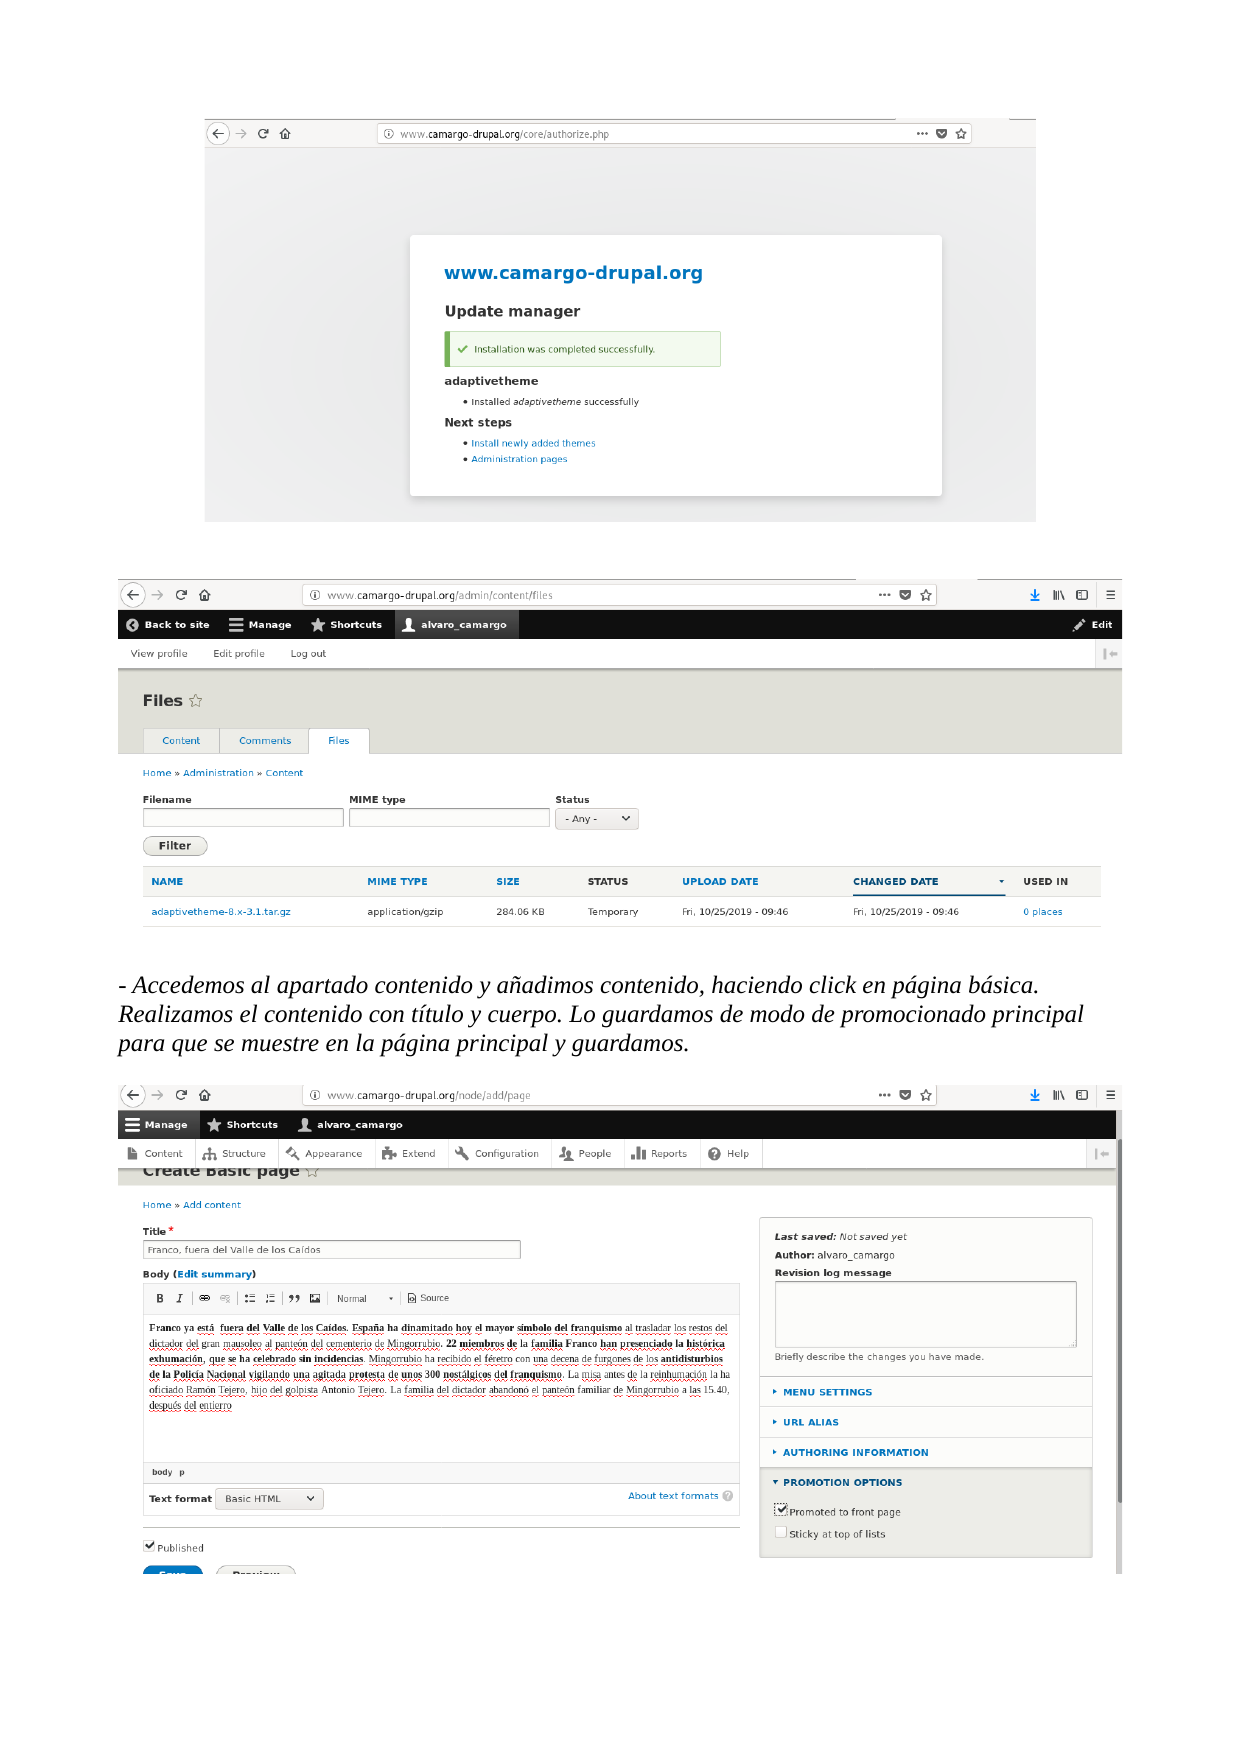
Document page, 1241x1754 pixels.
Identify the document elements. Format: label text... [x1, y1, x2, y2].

picture [118, 579, 1123, 942]
text - Accedemos al apartado contenido y añadimos contenido, haciendo click en página básica. Realizamos el contenido con título y cuerpo. Lo guardamos de modo de promocionado principal para que se muestre en la página principal y guardamos. [118, 970, 1122, 1056]
picture [118, 1085, 1123, 1574]
picture [204, 118, 1036, 522]
